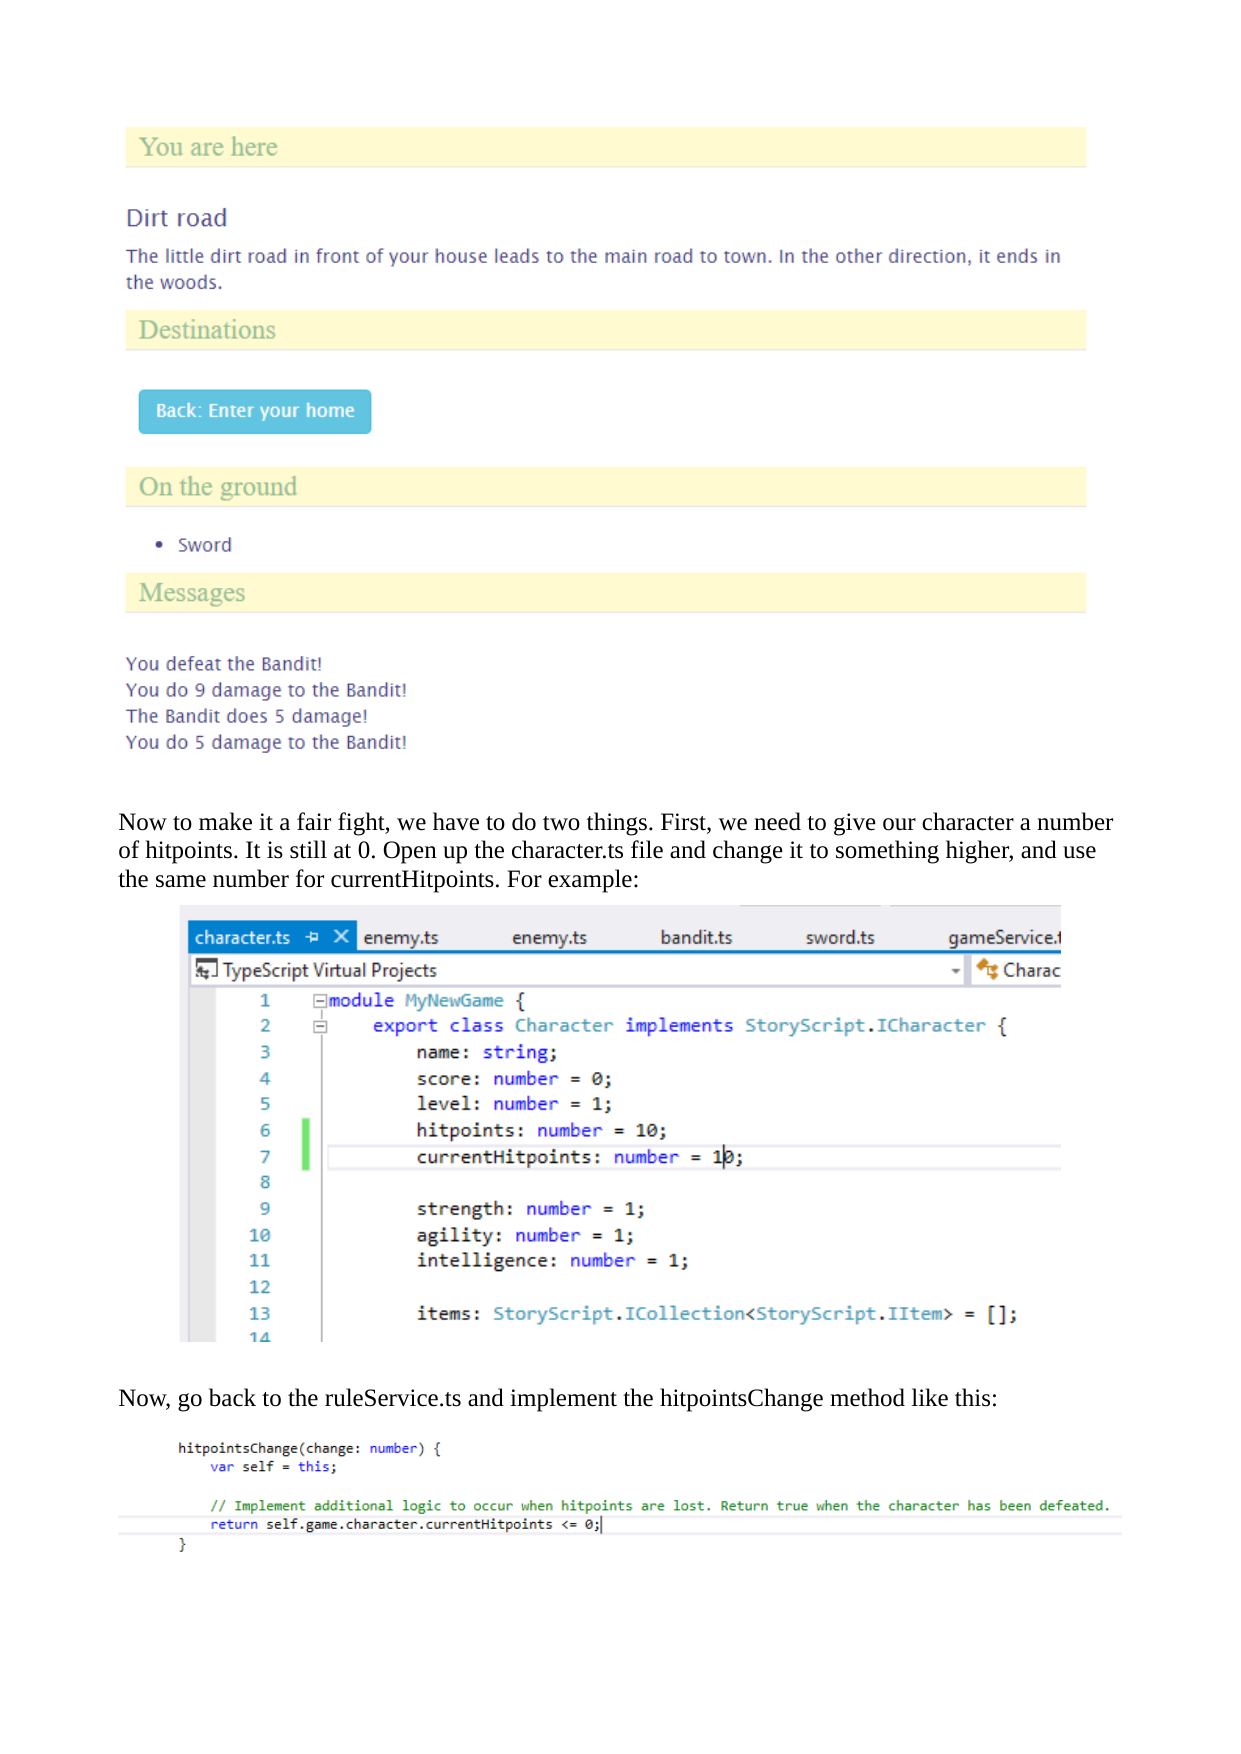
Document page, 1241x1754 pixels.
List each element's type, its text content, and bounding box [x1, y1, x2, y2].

picture [118, 1424, 1123, 1568]
picture [179, 905, 1061, 1342]
text Now, go back to the ruleService.ts and implement the hitpointsChange method like this: [118, 1383, 1122, 1412]
text Now to make it a fair fight, we have to do two things. First, we need to give our character a number of hitpoints. It is still at 0. Open up the character.ts file and change it to something higher, and use the same number for currentHitpoints. For example: [118, 807, 1122, 893]
picture [118, 118, 1123, 766]
